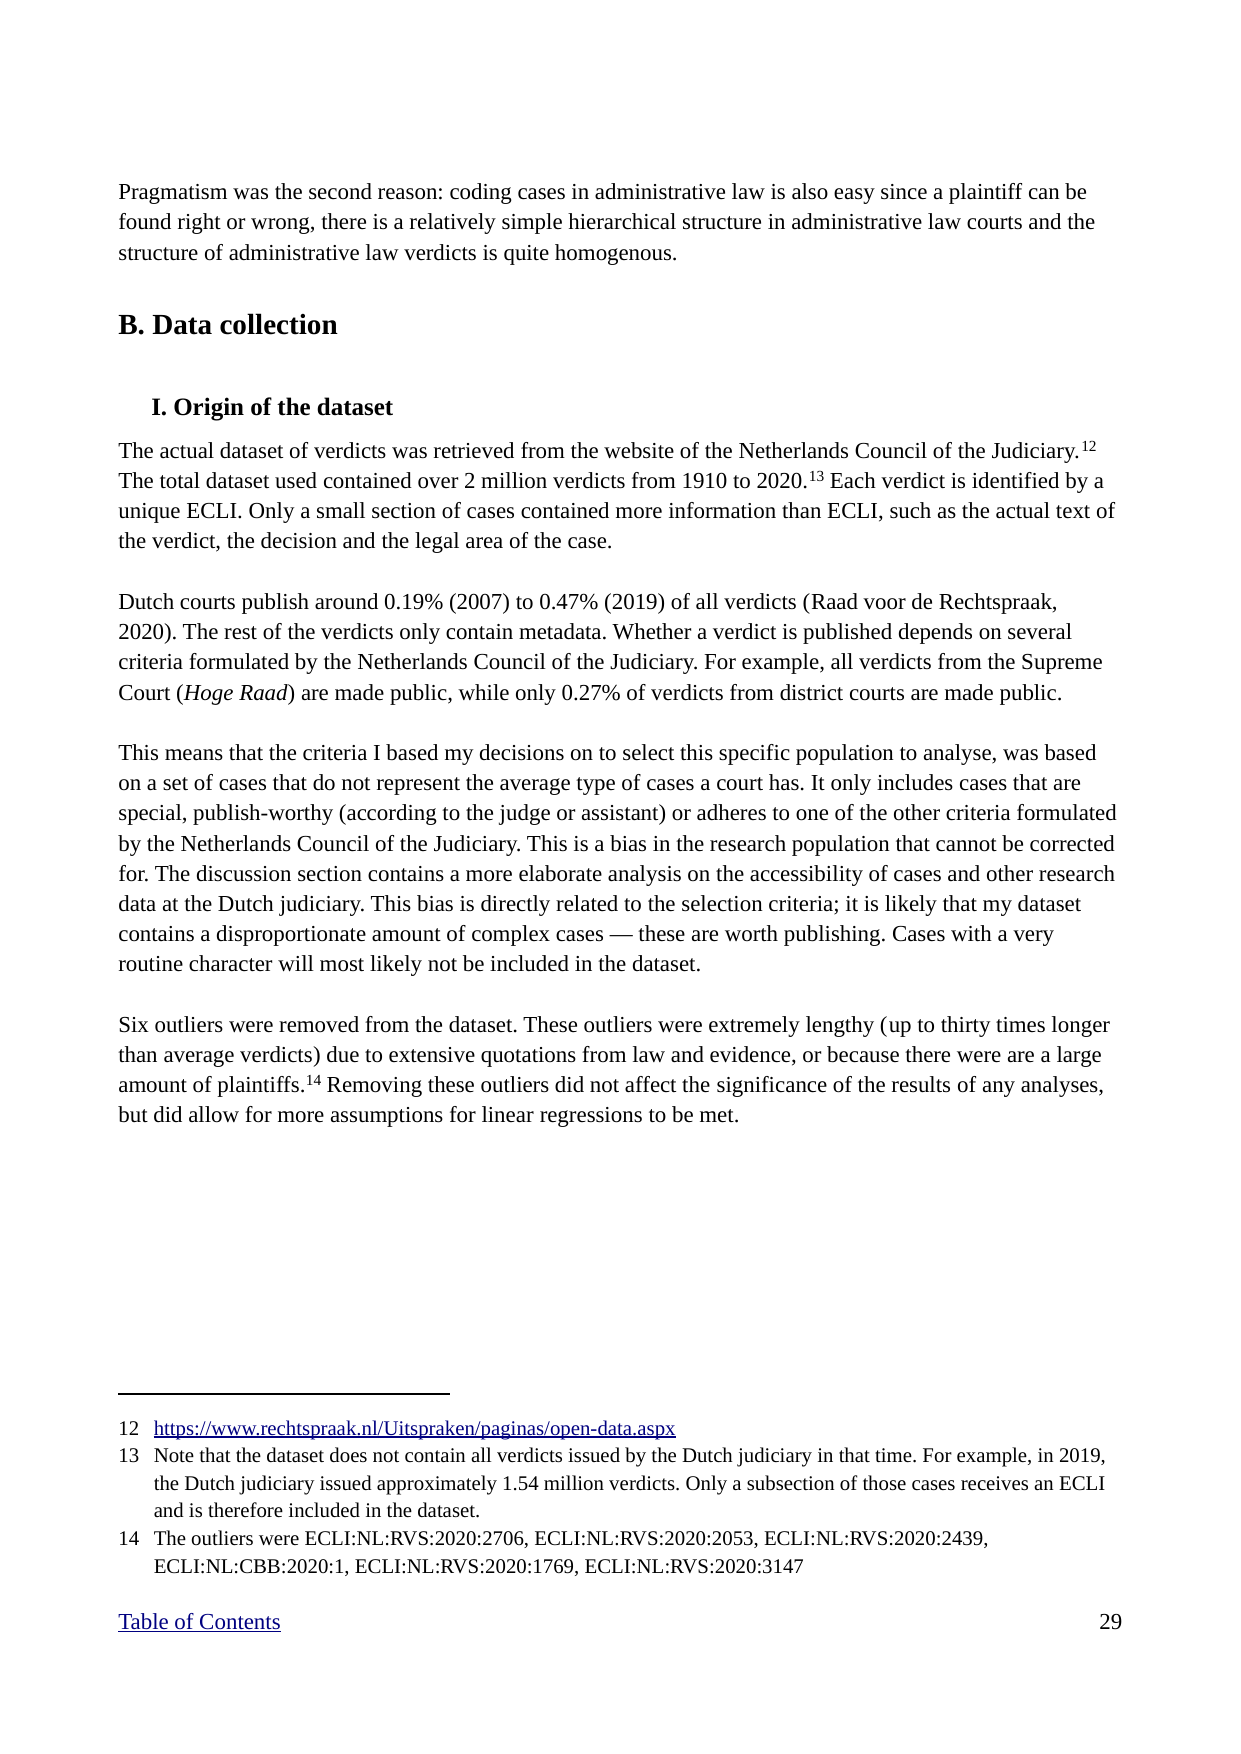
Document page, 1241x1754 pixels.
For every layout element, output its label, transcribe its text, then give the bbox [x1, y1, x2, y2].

text Six outliers were removed from the dataset. These outliers were extremely lengthy (up to thirty times longer than average verdicts) due to extensive quotations from law and evidence, or because there were are a large amount of plaintiffs. Removing these outliers did not affect the significance of the results of any analyses, but did allow for more assumptions for linear regressions to be met. [118, 1011, 1122, 1128]
text https://www.rechtspraak.nl/Uitspraken/paginas/open-data.aspx [118, 1416, 1122, 1439]
text This means that the criteria I based my decisions on to select this specific population to analyse, was based on a set of cases that do not represent the average type of cases a court has. It only includes cases that are special, publish-worthy (according to the judge or assistant) or adheres to one of the other criteria formulated by the Netherlands Council of the Judiciary. This is a bias in the research population that cannot be corrected for. The discussion section contains a more elaborate analysis on the accessibility of cases and other research data at the Dutch judiciary. This bias is directly related to the selection criteria; it is likely that my dataset contains a disproportionate amount of complex cases — these are worth publishing. Cases with a very routine character will most likely not be included in the dataset. [118, 739, 1122, 977]
subtitle B. Data collection [118, 307, 1122, 341]
text Pragmatism was the second reason: coding cases in administrative law is also easy since a plaintiff can be found right or wrong, there is a relatively simple hierarchical structure in administrative law courts and the structure of administrative law verdicts is quite homogenous. [118, 178, 1122, 265]
text The outliers were ECLI:NL:RVS:2020:2706, ECLI:NL:RVS:2020:2053, ECLI:NL:RVS:2020:2439, ECLI:NL:CBB:2020:1, ECLI:NL:RVS:2020:1769, ECLI:NL:RVS:2020:3147 [118, 1526, 1122, 1578]
text The actual dataset of verdicts was retrieved from the website of the Netherlands Council of the Judiciary. The total dataset used contained over 2 million verdicts from 1910 to 2020. Each verdict is identified by a unique ECLI. Only a small section of cases contained more information than ECLI, such as the actual text of the verdict, the decision and the legal area of the case. [118, 437, 1122, 554]
text Note that the dataset does not contain all verdicts issued by the Dutch judiciary in that time. For example, in 2019, the Dutch judiciary issued approximately 1.54 million verdicts. Only a subsection of those cases receives an ECLI and is therefore included in the dataset. [118, 1443, 1122, 1522]
text Dutch courts publish around 0.19% (2007) to 0.47% (2019) of all verdicts (Raad voor de Rechtspraak, 2020). The rest of the verdicts only contain metadata. Whether a verdict is published depends on several criteria formulated by the Netherlands Council of the Judiciary. For example, all verdicts from the Supreme Court (Hoge Raad) are made public, while only 0.27% of verdicts from district courts are made public. [118, 588, 1122, 705]
subtitle I. Origin of the dataset [151, 392, 1122, 421]
